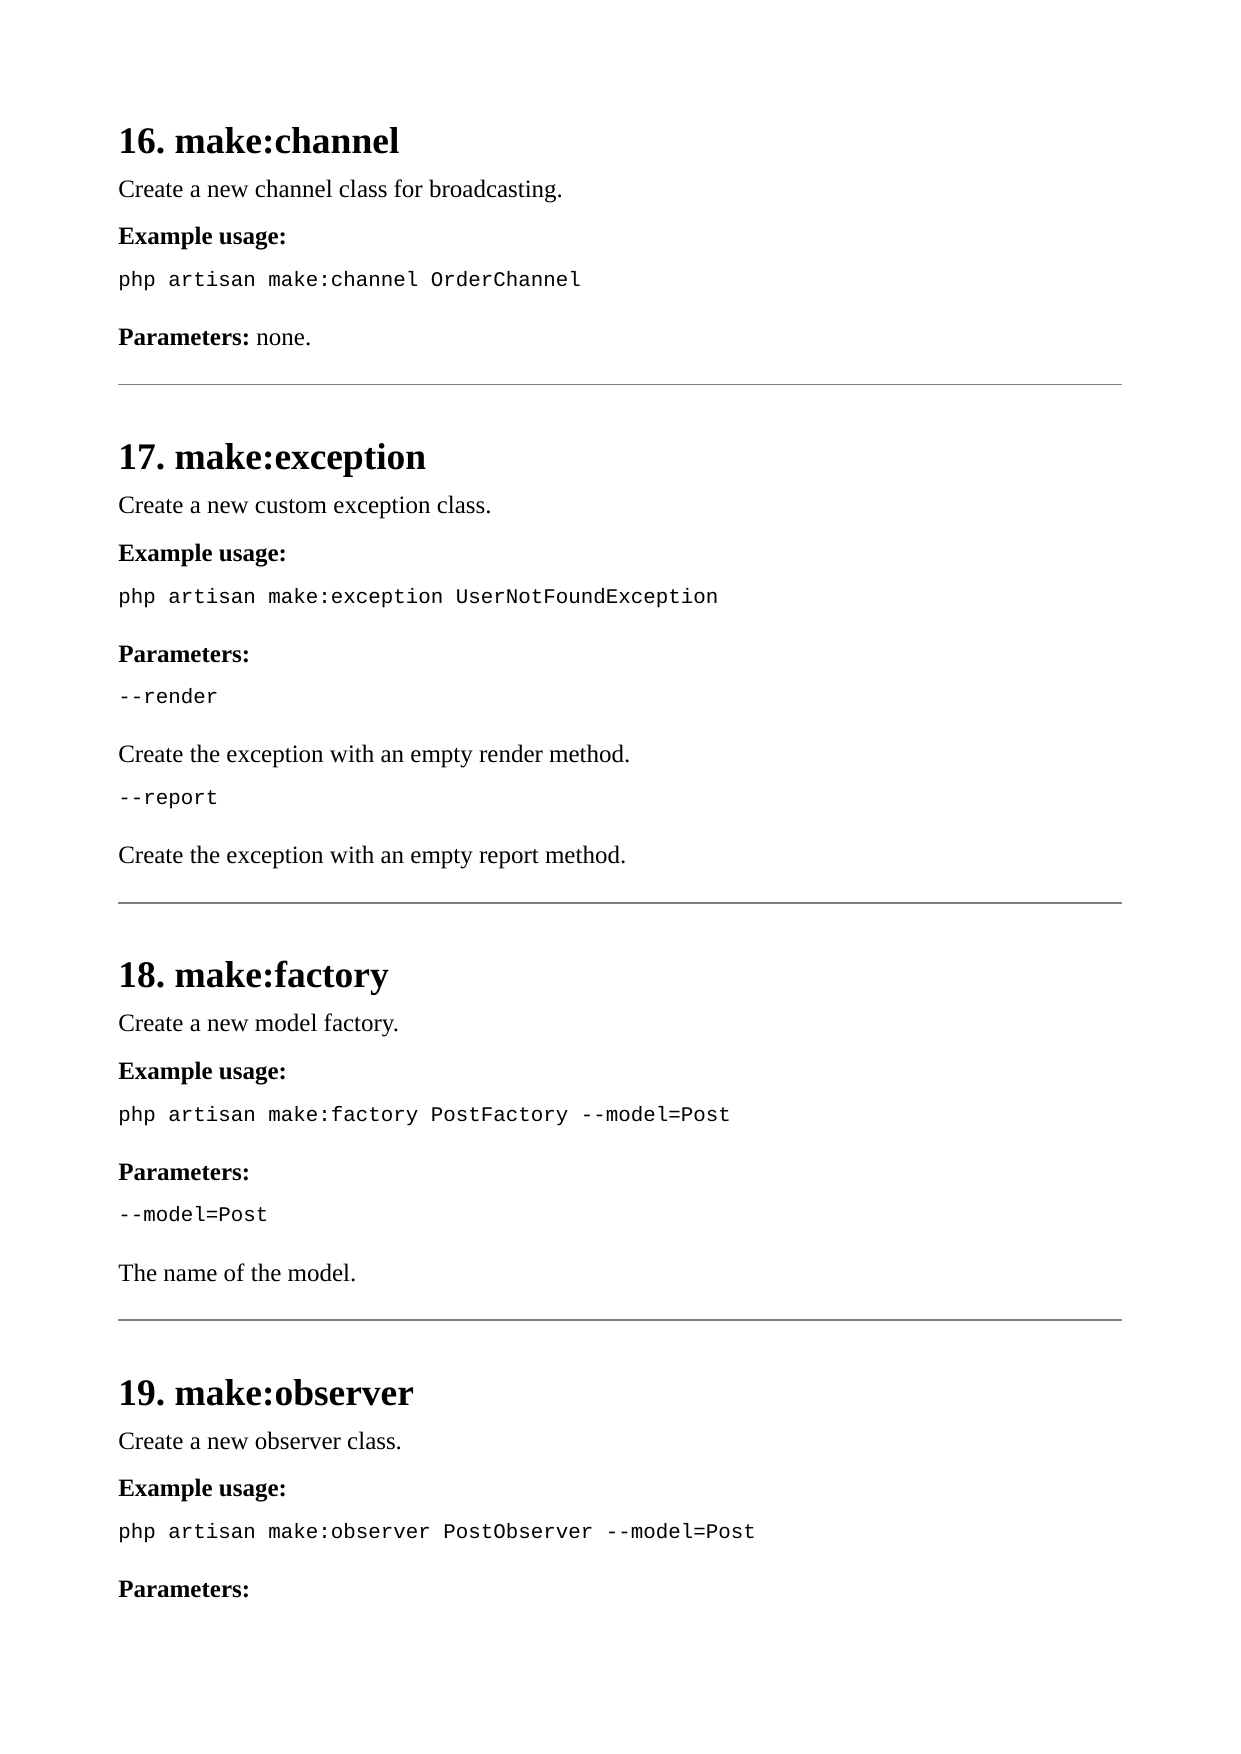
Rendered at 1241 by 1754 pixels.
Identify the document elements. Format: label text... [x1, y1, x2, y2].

text The name of the model. [118, 1258, 1122, 1286]
text Create a new observer class. [118, 1426, 1122, 1455]
subtitle 18. make:factory [118, 953, 1122, 996]
text Create a new channel class for broadcasting. [118, 174, 1122, 202]
text Example usage: [118, 538, 1122, 567]
text Parameters: [118, 1157, 1122, 1186]
text php artisan make:factory PostFactory --model=Post [118, 1104, 1122, 1127]
text Parameters: [118, 1574, 1122, 1603]
text Example usage: [118, 221, 1122, 250]
text Create the exception with an empty report method. [118, 840, 1122, 869]
text php artisan make:exception UserNotFoundException [118, 586, 1122, 609]
subtitle 19. make:observer [118, 1370, 1122, 1413]
subtitle 16. make:channel [118, 118, 1122, 161]
text php artisan make:observer PostObserver --model=Post [118, 1521, 1122, 1545]
text --report [118, 787, 1122, 811]
text Create a new custom exception class. [118, 490, 1122, 519]
text Create the exception with an empty render method. [118, 739, 1122, 768]
text Example usage: [118, 1056, 1122, 1085]
text --model=Post [118, 1204, 1122, 1228]
text Example usage: [118, 1473, 1122, 1502]
text Parameters: [118, 639, 1122, 667]
text Create a new model factory. [118, 1008, 1122, 1037]
text php artisan make:channel OrderChannel [118, 269, 1122, 293]
text --render [118, 686, 1122, 710]
subtitle 17. make:exception [118, 435, 1122, 478]
text Parameters: none. [118, 322, 1122, 351]
